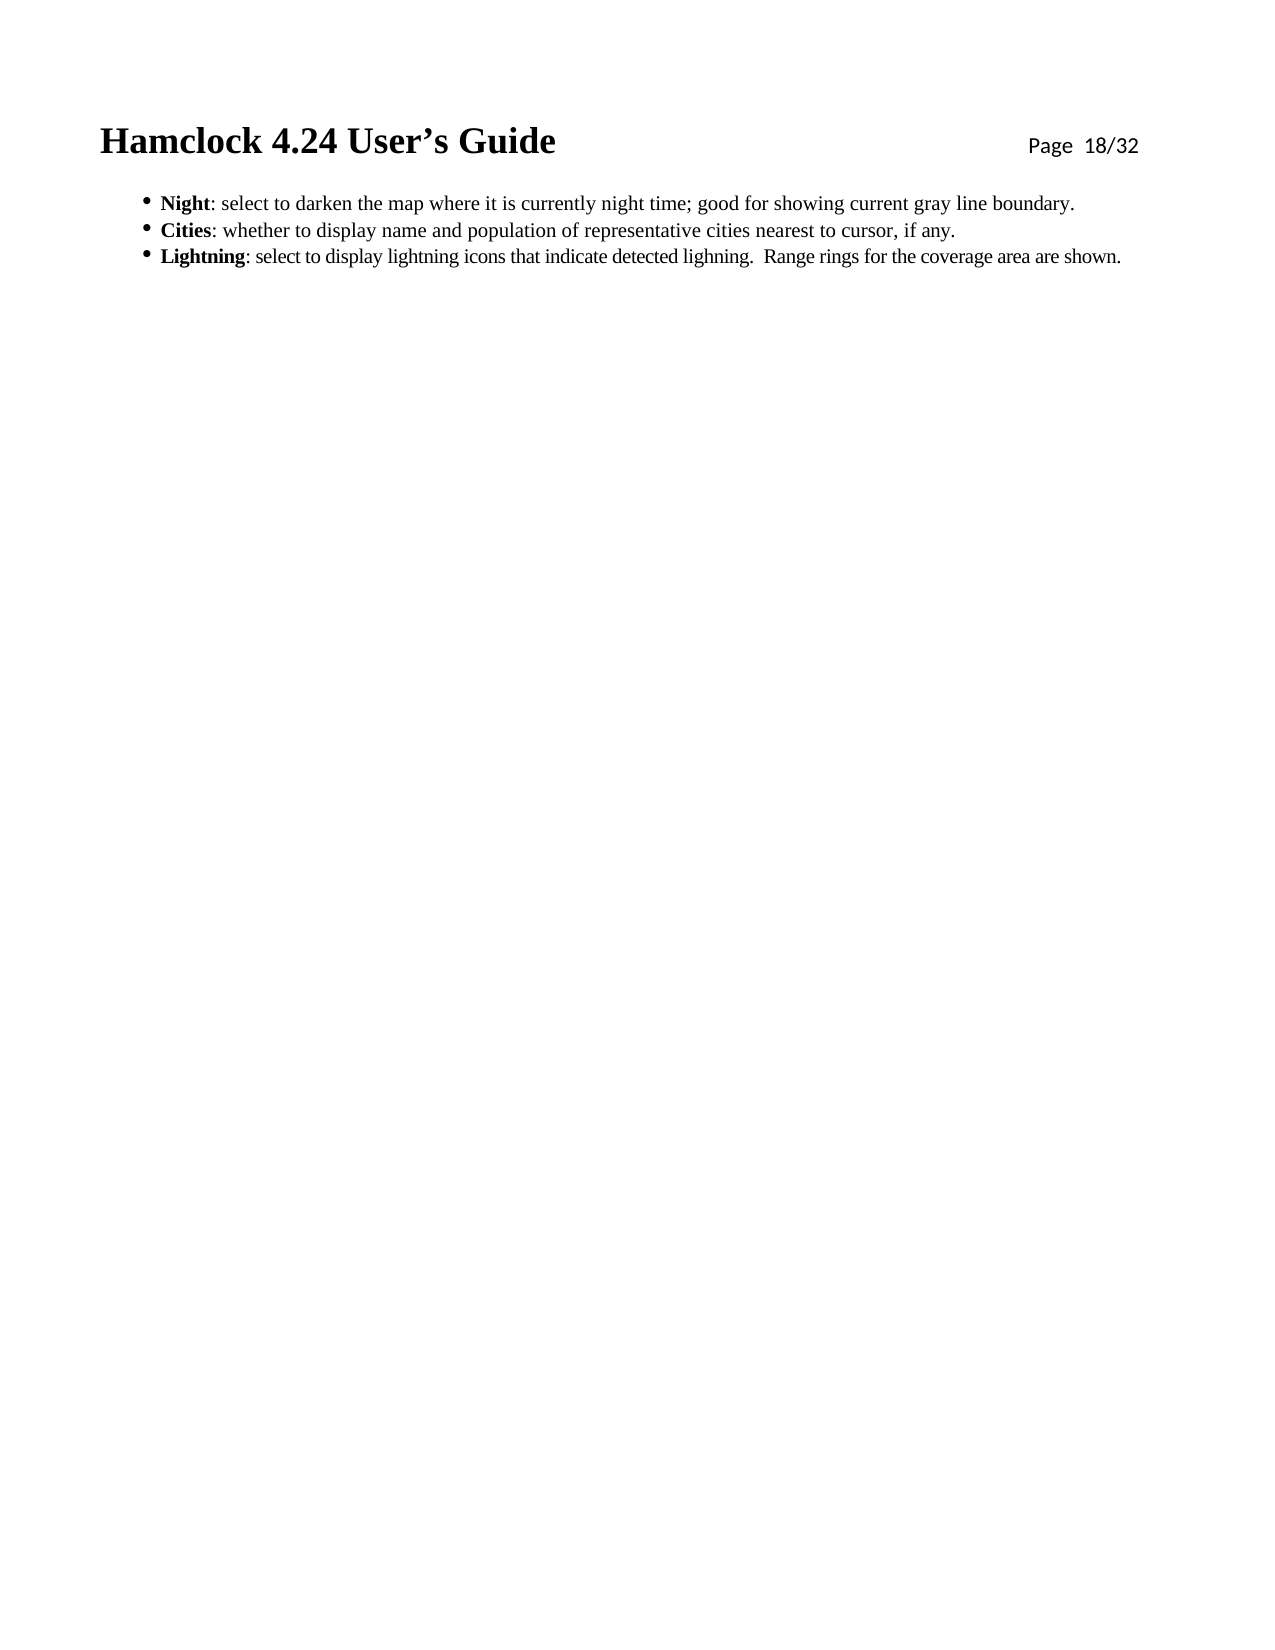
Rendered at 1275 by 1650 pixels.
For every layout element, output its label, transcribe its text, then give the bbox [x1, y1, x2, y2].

list Cities: whether to display name and population of representative cities nearest to cursor, if any. [143, 218, 1157, 242]
list Lightning: select to display lightning icons that indicate detected lighning. Range rings for the coverage area are shown. [143, 244, 1157, 268]
list Night: select to darken the map where it is currently night time; good for showing current gray line boundary. [143, 191, 1157, 215]
